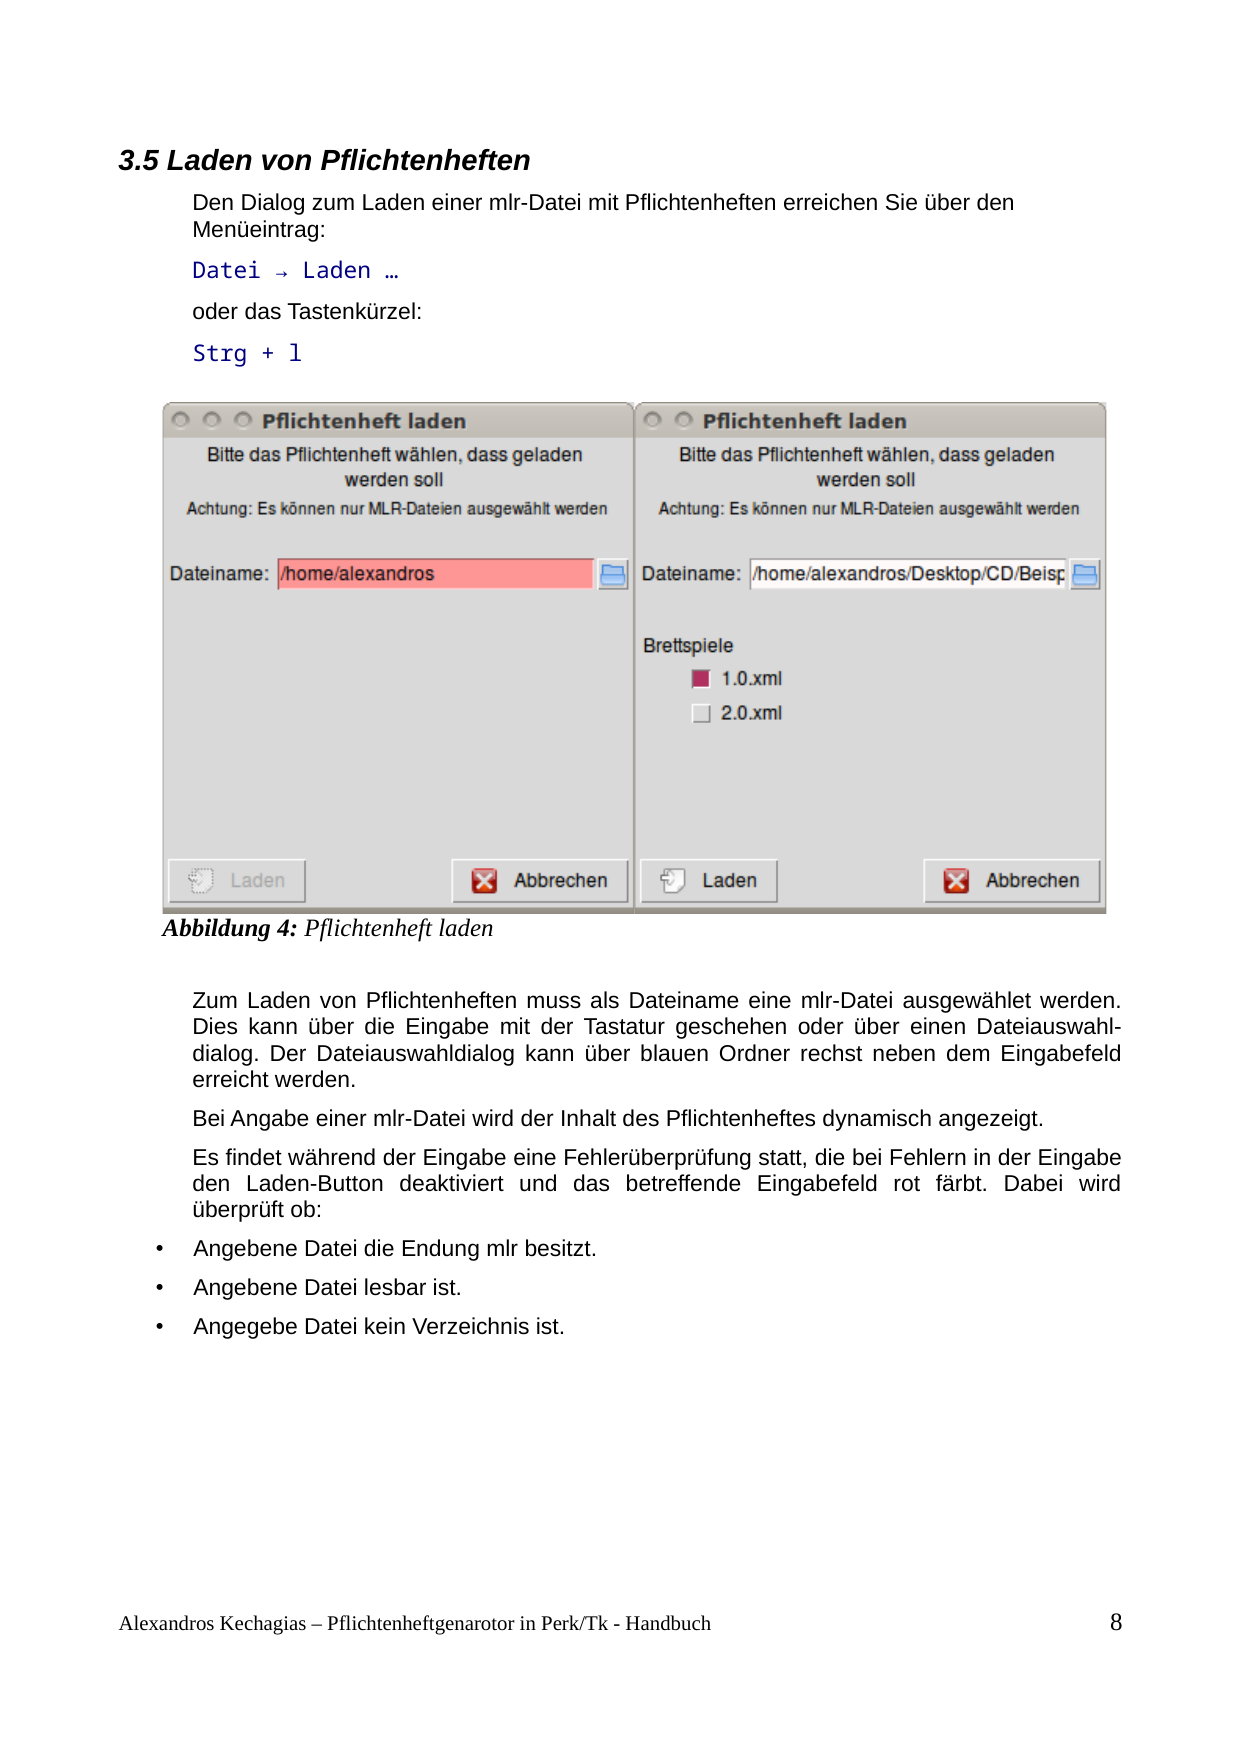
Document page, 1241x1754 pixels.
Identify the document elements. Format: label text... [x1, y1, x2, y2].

text Bei Angabe einer mlr-Datei wird der Inhalt des Pflichtenheftes dynamisch angezeigt. [192, 1105, 1122, 1131]
list Angegebe Datei kein Verzeichnis ist. [156, 1313, 1122, 1339]
text Strg + l [192, 337, 1122, 368]
subtitle 3.5 Laden von Pflichtenheften [118, 143, 1122, 177]
text Den Dialog zum Laden einer mlr-Datei mit Pflichtenheften erreichen Sie über den Menüeintrag: [192, 189, 1122, 242]
text Datei → Laden … [192, 254, 1122, 286]
text Zum Laden von Pflichtenheften muss als Dateiname eine mlr-Datei ausgewählet werden. Dies kann über die Eingabe mit der Tastatur geschehen oder über einen Dateiauswahl-dialog. Der Dateiauswahldialog kann über blauen Ordner rechst neben dem Eingabefeld erreicht werden. [192, 987, 1122, 1092]
picture [162, 402, 1107, 914]
list Angebene Datei die Endung mlr besitzt. [156, 1235, 1122, 1262]
text Abbildung 4: Pflichtenheft laden [162, 914, 634, 942]
text oder das Tastenkürzel: [192, 298, 1122, 324]
text Es findet während der Eingabe eine Fehlerüberprüfung statt, die bei Fehlern in der Eingabe den Laden-Button deaktiviert und das betreffende Eingabefeld rot färbt. Dabei wird überprüft ob: [192, 1144, 1122, 1223]
list Angebene Datei lesbar ist. [156, 1274, 1122, 1301]
